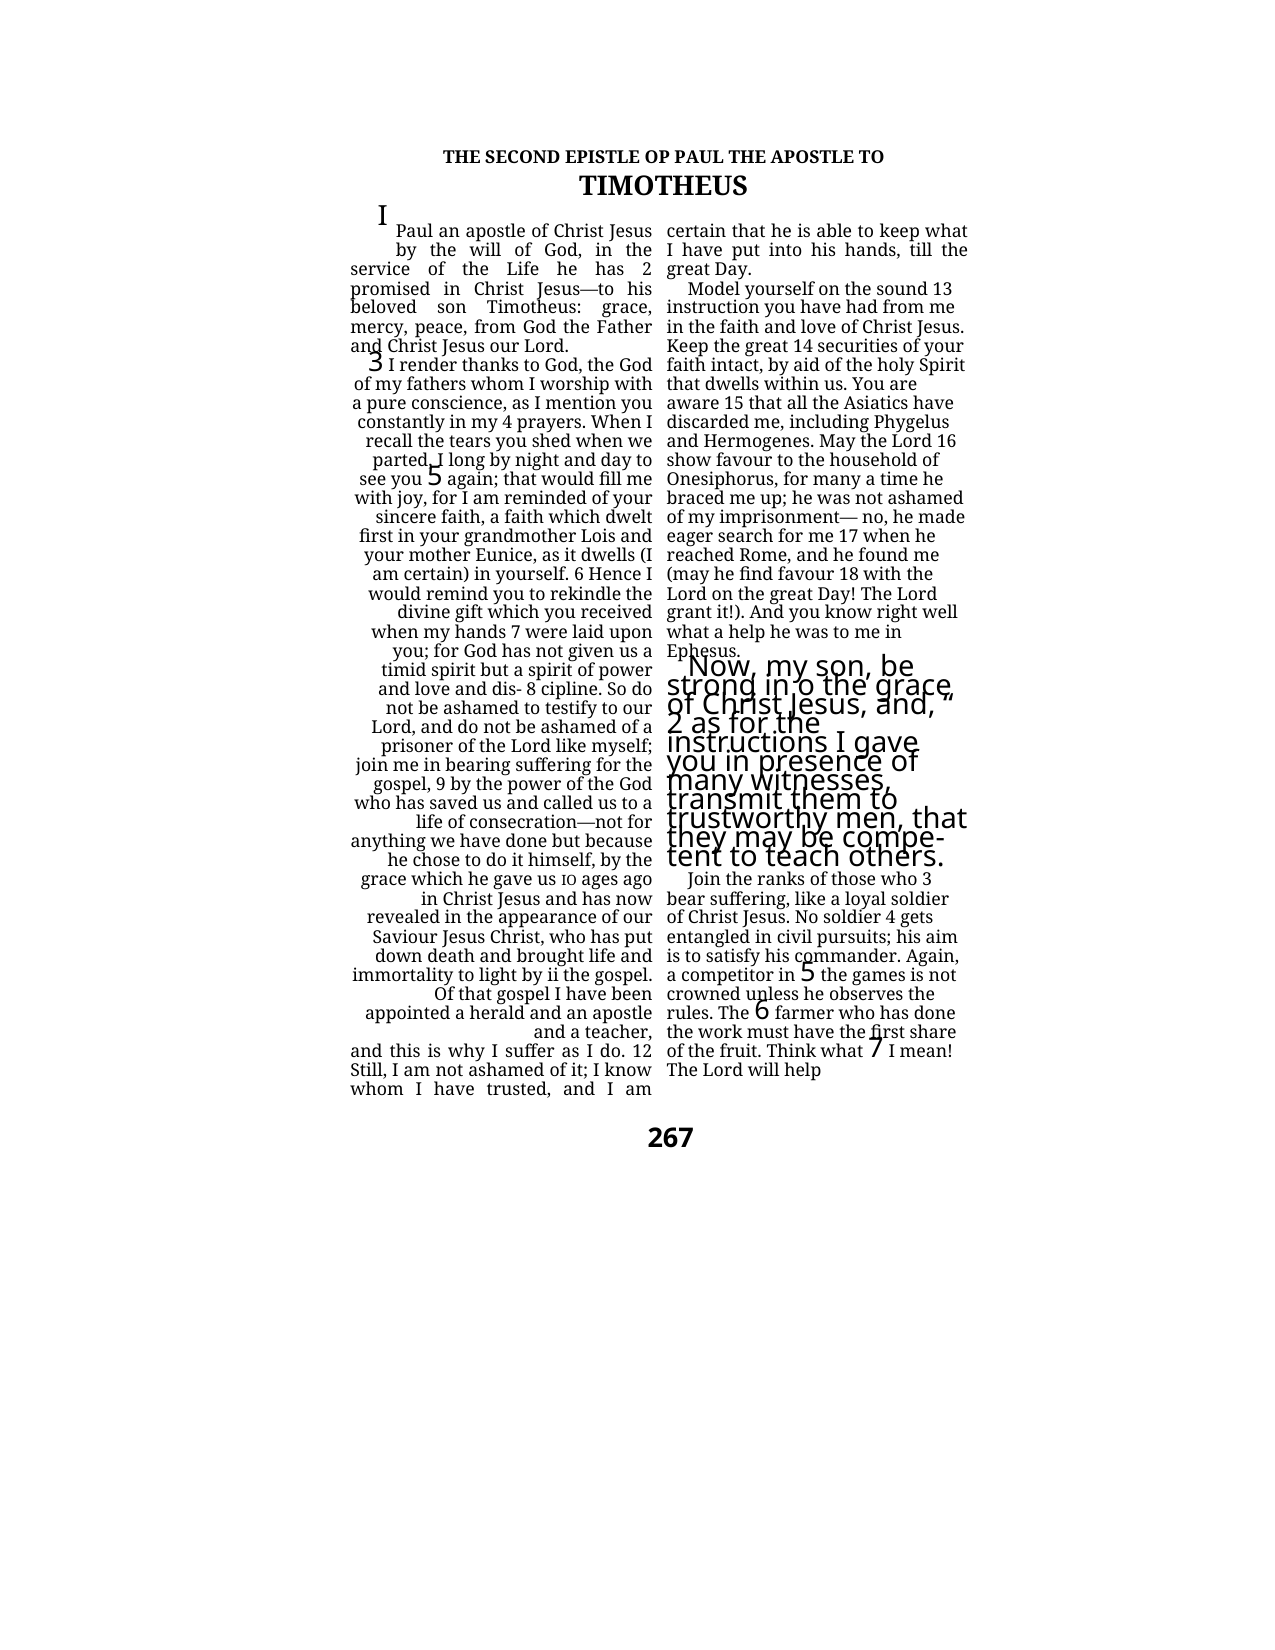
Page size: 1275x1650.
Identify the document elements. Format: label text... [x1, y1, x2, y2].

text IPaul an apostle of Christ Jesus by the will of God, in the service of the Life he has 2 promised in Christ Jesus—to his beloved son Timotheus: grace, mercy, peace, from God the Father and Christ Jesus our Lord. [350, 222, 652, 356]
text Now, my son, be strong in o the grace of Christ Jesus, and, “ 2 as for the instructions I gave you in presence of many witnesses, transmit them to trustworthy men, that they may be compe­tent to teach others. [666, 661, 969, 871]
text Join the ranks of those who 3 bear suffering, like a loyal sol­dier of Christ Jesus. No soldier 4 gets entangled in civil pursuits; his aim is to satisfy his com­mander. Again, a competitor in 5 the games is not crowned unless he observes the rules. The 6 farmer who has done the work must have the first share of the fruit. Think what 7 I mean! The Lord will help [666, 871, 969, 1080]
text THE SECOND EPISTLE OP PAUL THE APOSTLE TO [358, 149, 969, 167]
text and this is why I suffer as I do. 12 Still, I am not ashamed of it; I know whom I have trusted, and I am [350, 1042, 652, 1099]
text 3 I render thanks to God, the God of my fathers whom I wor­ship with a pure conscience, as I mention you constantly in my 4 prayers. When I recall the tears you shed when we parted, I long by night and day to see you 5 again; that would fill me with joy, for I am reminded of your sincere faith, a faith which dwelt first in your grandmother Lois and your mother Eunice, as it dwells (I am certain) in yourself. 6 Hence I would remind you to rekindle the divine gift which you received when my hands 7 were laid upon you; for God has not given us a timid spirit but a spirit of power and love and dis- 8 cipline. So do not be ashamed to testify to our Lord, and do not be ashamed of a prisoner of the Lord like myself; join me in bearing suffering for the gospel, 9 by the power of the God who has saved us and called us to a life of consecration—not for anything we have done but be­cause he chose to do it himself, by the grace which he gave us io ages ago in Christ Jesus and has now revealed in the appearance of our Saviour Jesus Christ, who has put down death and brought life and immortality to light by ii the gospel. Of that gospel I have been appointed a herald and an apostle and a teacher, [350, 356, 652, 1042]
text Model yourself on the sound 13 instruction you have had from me in the faith and love of Christ Jesus. Keep the great 14 securities of your faith intact, by aid of the holy Spirit that dwells within us. You are aware 15 that all the Asiatics have dis­carded me, including Phygelus and Hermogenes. May the Lord 16 show favour to the household of Onesiphorus, for many a time he braced me up; he was not ashamed of my imprisonment— no, he made eager search for me 17 when he reached Rome, and he found me (may he find favour 18 with the Lord on the great Day! The Lord grant it!). And you know right well what a help he was to me in Ephesus. [666, 280, 969, 661]
text certain that he is able to keep what I have put into his hands, till the great Day. [666, 222, 969, 280]
subtitle TIMOTHEUS [358, 174, 969, 201]
